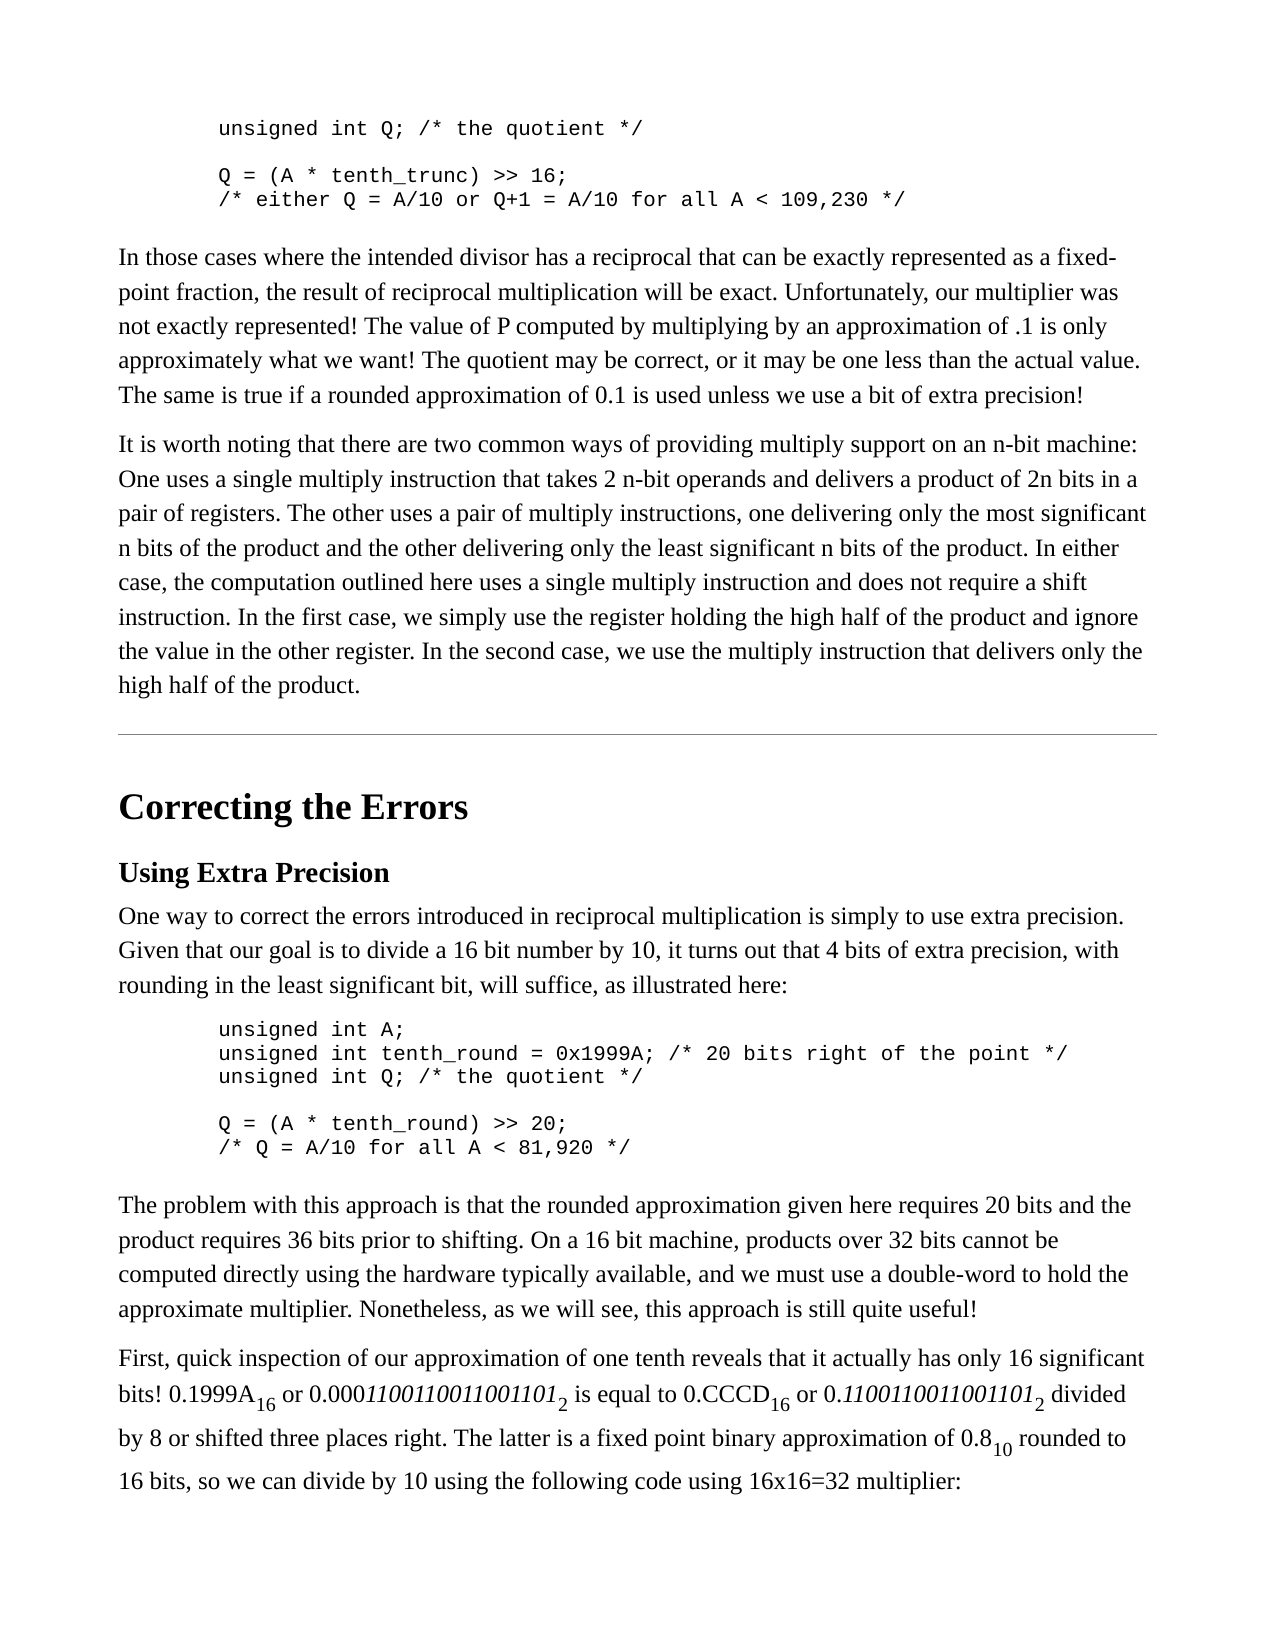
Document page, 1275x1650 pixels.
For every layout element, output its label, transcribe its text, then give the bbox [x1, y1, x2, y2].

text unsigned int Q; /* the quotient */ [118, 1066, 1157, 1090]
subtitle Using Extra Precision [118, 855, 1157, 888]
text unsigned int A; [118, 1019, 1157, 1042]
subtitle Correcting the Errors [118, 784, 1157, 828]
text Q = (A * tenth_round) >> 20; [118, 1113, 1157, 1137]
text First, quick inspection of our approximation of one tenth reveals that it actually has only 16 significant bits! 0.1999A16 or 0.00011001100110011012 is equal to 0.CCCD16 or 0.11001100110011012 divided by 8 or shifted three places right. The latter is a fixed point binary approximation of 0.810 rounded to 16 bits, so we can divide by 10 using the following code using 16x16=32 multiplier: [118, 1343, 1157, 1495]
text /* either Q = A/10 or Q+1 = A/10 for all A < 109,230 */ [118, 189, 1157, 213]
text unsigned int tenth_round = 0x1999A; /* 20 bits right of the point */ [118, 1042, 1157, 1066]
text /* Q = A/10 for all A < 81,920 */ [118, 1137, 1157, 1161]
text In those cases where the intended divisor has a reciprocal that can be exactly represented as a fixed-point fraction, the result of reciprocal multiplication will be exact. Unfortunately, our multiplier was not exactly represented! The value of P computed by multiplying by an approximation of .1 is only approximately what we want! The quotient may be correct, or it may be one less than the actual value. The same is true if a rounded approximation of 0.1 is used unless we use a bit of extra precision! [118, 242, 1157, 409]
text One way to correct the errors introduced in reciprocal multiplication is simply to use extra precision. Given that our goal is to divide a 16 bit number by 10, it turns out that 4 bits of extra precision, with rounding in the least significant bit, will suffice, as illustrated here: [118, 901, 1157, 998]
text Q = (A * tenth_trunc) >> 16; [118, 165, 1157, 189]
text The problem with this approach is that the rounded approximation given here requires 20 bits and the product requires 36 bits prior to shifting. On a 16 bit machine, products over 32 bits cannot be computed directly using the hardware typically available, and we must use a double-word to hold the approximate multiplier. Nonetheless, as we will see, this approach is still quite useful! [118, 1190, 1157, 1322]
text It is worth noting that there are two common ways of providing multiply support on an n-bit machine: One uses a single multiply instruction that takes 2 n-bit operands and delivers a product of 2n bits in a pair of registers. The other uses a pair of multiply instructions, one delivering only the most significant n bits of the product and the other delivering only the least significant n bits of the product. In either case, the computation outlined here uses a single multiply instruction and does not require a shift instruction. In the first case, we simply use the register holding the high half of the product and ignore the value in the other register. In the second case, we use the multiply instruction that delivers only the high half of the product. [118, 429, 1157, 699]
text unsigned int Q; /* the quotient */ [118, 118, 1157, 142]
